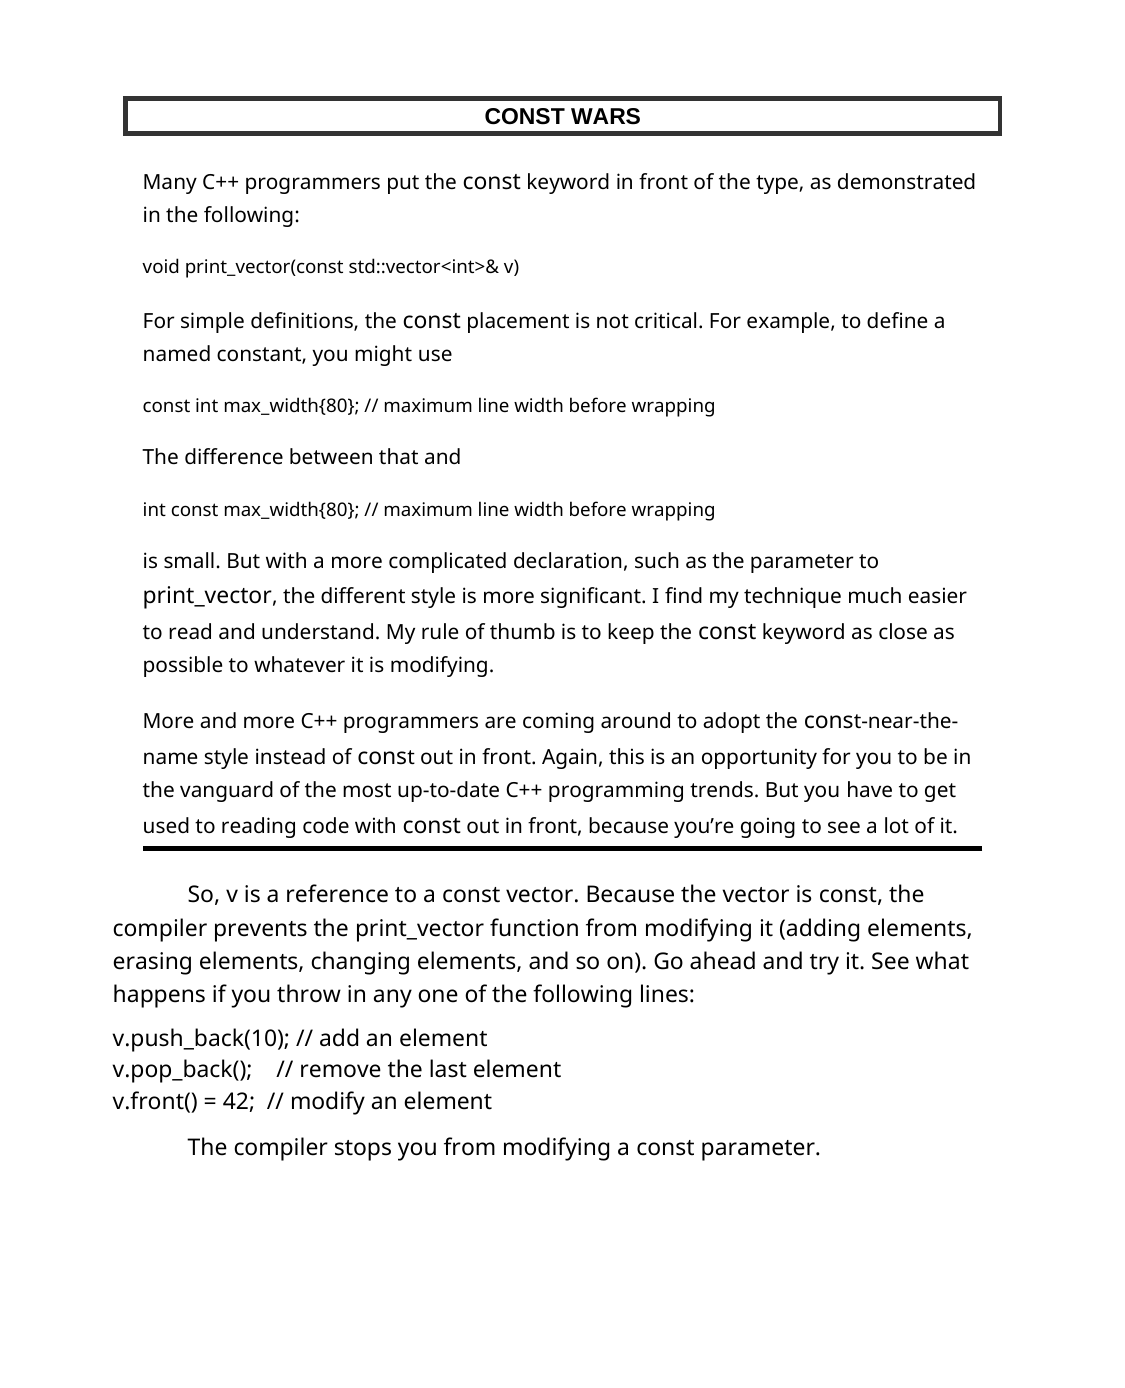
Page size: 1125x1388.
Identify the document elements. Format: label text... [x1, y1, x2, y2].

text void print_vector(const std::vector<int>& v) [142, 253, 982, 279]
text The compiler stops you from modifying a const parameter. [112, 1128, 1012, 1162]
text For simple definitions, the const placement is not critical. For example, to define a named constant, you might use [142, 304, 982, 367]
text The difference between that and [142, 443, 982, 471]
text is small. But with a more complicated declaration, such as the parameter to print_vector, the different style is more significant. I find my technique much easier to read and understand. My rule of thumb is to keep the const keyword as close as possible to whatever it is modifying. [142, 546, 982, 679]
text More and more C++ programmers are coming around to adopt the const-near-the-name style instead of const out in front. Again, this is an opportunity for you to be in the vanguard of the most up-to-date C++ programming trends. But you have to get used to reading code with const out in front, because you’re going to see a lot of it. [142, 704, 982, 851]
text v.push_back(10); // add an element [112, 1022, 1012, 1053]
text const int max_width{80}; // maximum line width before wrapping [142, 392, 982, 418]
text const Wars [128, 101, 998, 131]
text int const max_width{80}; // maximum line width before wrapping [142, 496, 982, 522]
text Many C++ programmers put the const keyword in front of the type, as demonstrated in the following: [142, 165, 982, 228]
text v.front() = 42; // modify an element [112, 1084, 1012, 1116]
text So, v is a reference to a const vector. Because the vector is const, the compiler prevents the print_vector function from modifying it (adding elements, erasing elements, changing elements, and so on). Go ahead and try it. See what happens if you throw in any one of the following lines: [112, 876, 1012, 1009]
text v.pop_back(); // remove the last element [112, 1053, 1012, 1084]
